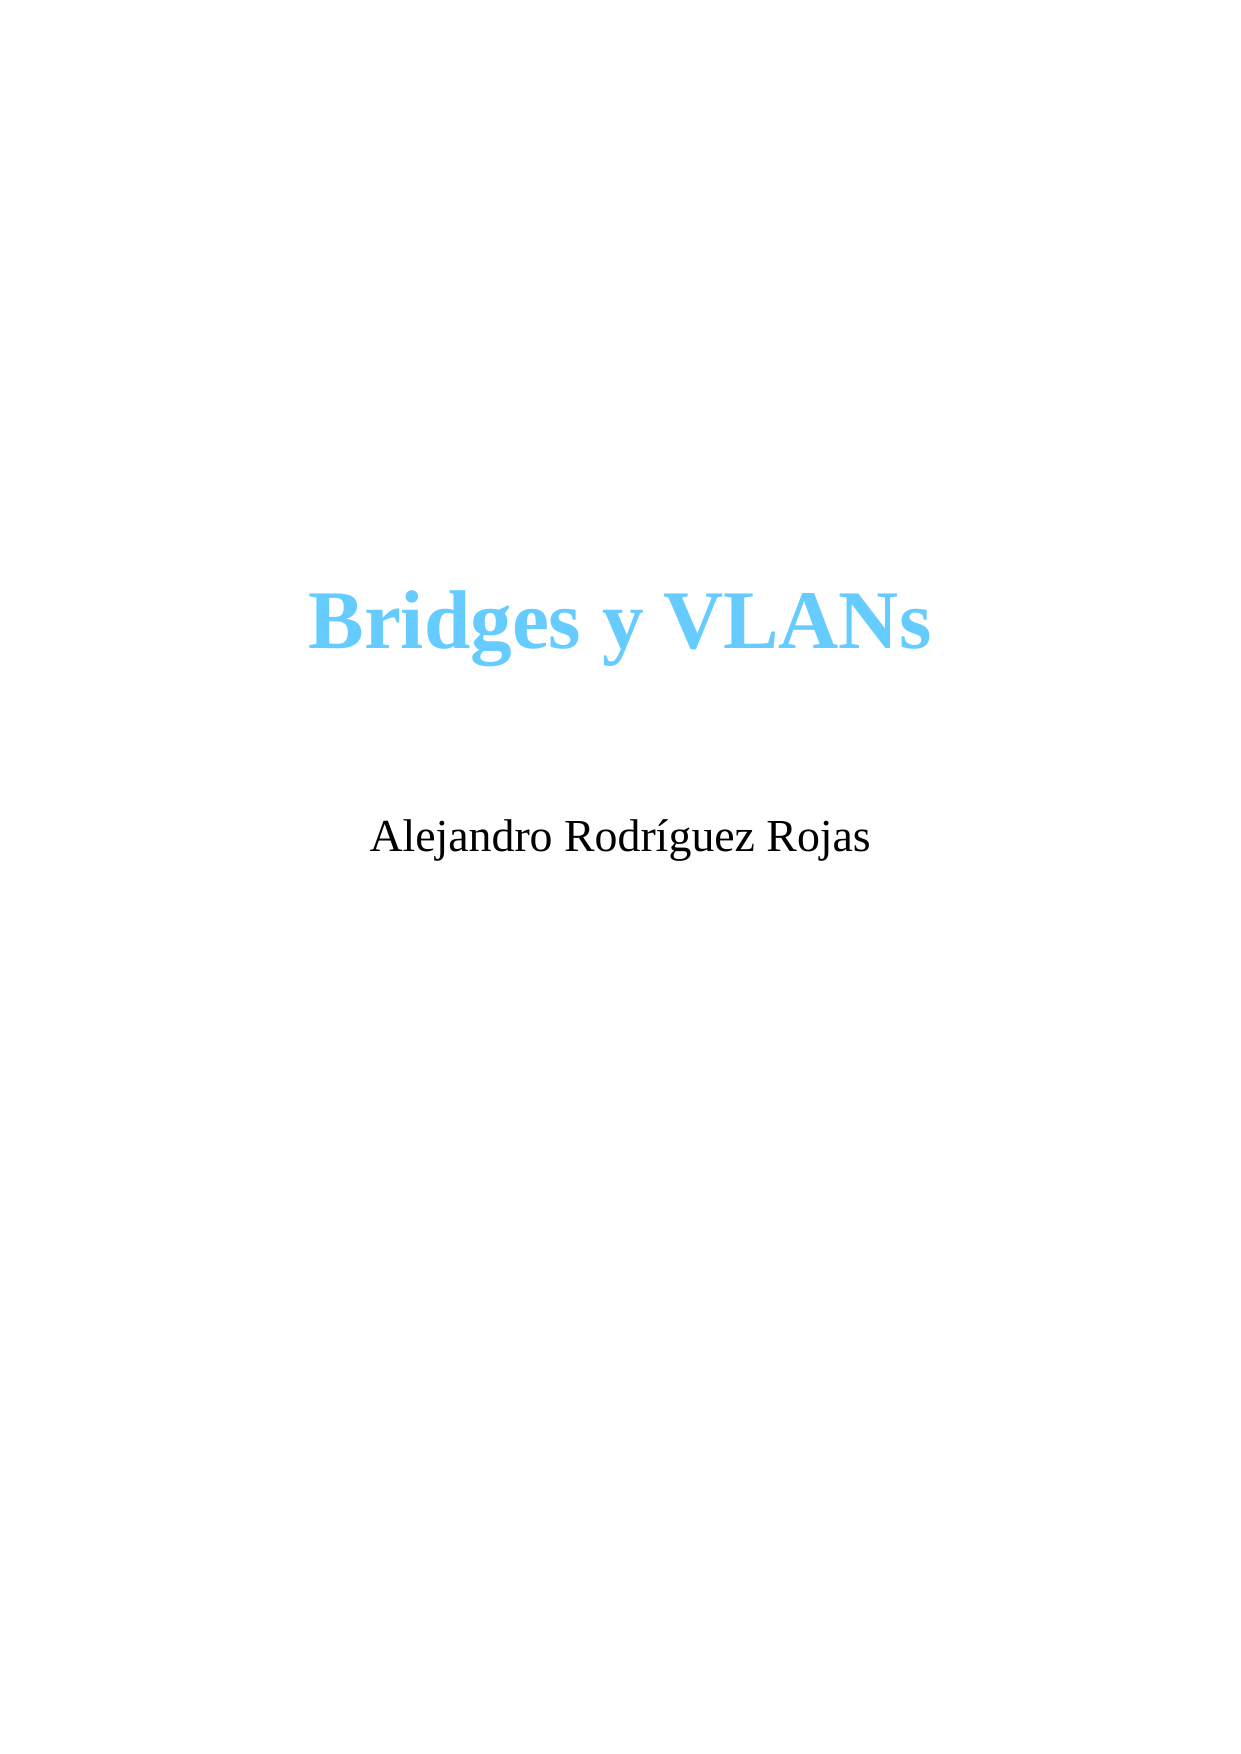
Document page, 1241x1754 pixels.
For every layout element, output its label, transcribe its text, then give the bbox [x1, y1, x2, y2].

subtitle Bridges y VLANs [118, 570, 1122, 666]
text Alejandro Rodríguez Rojas [118, 808, 1122, 861]
